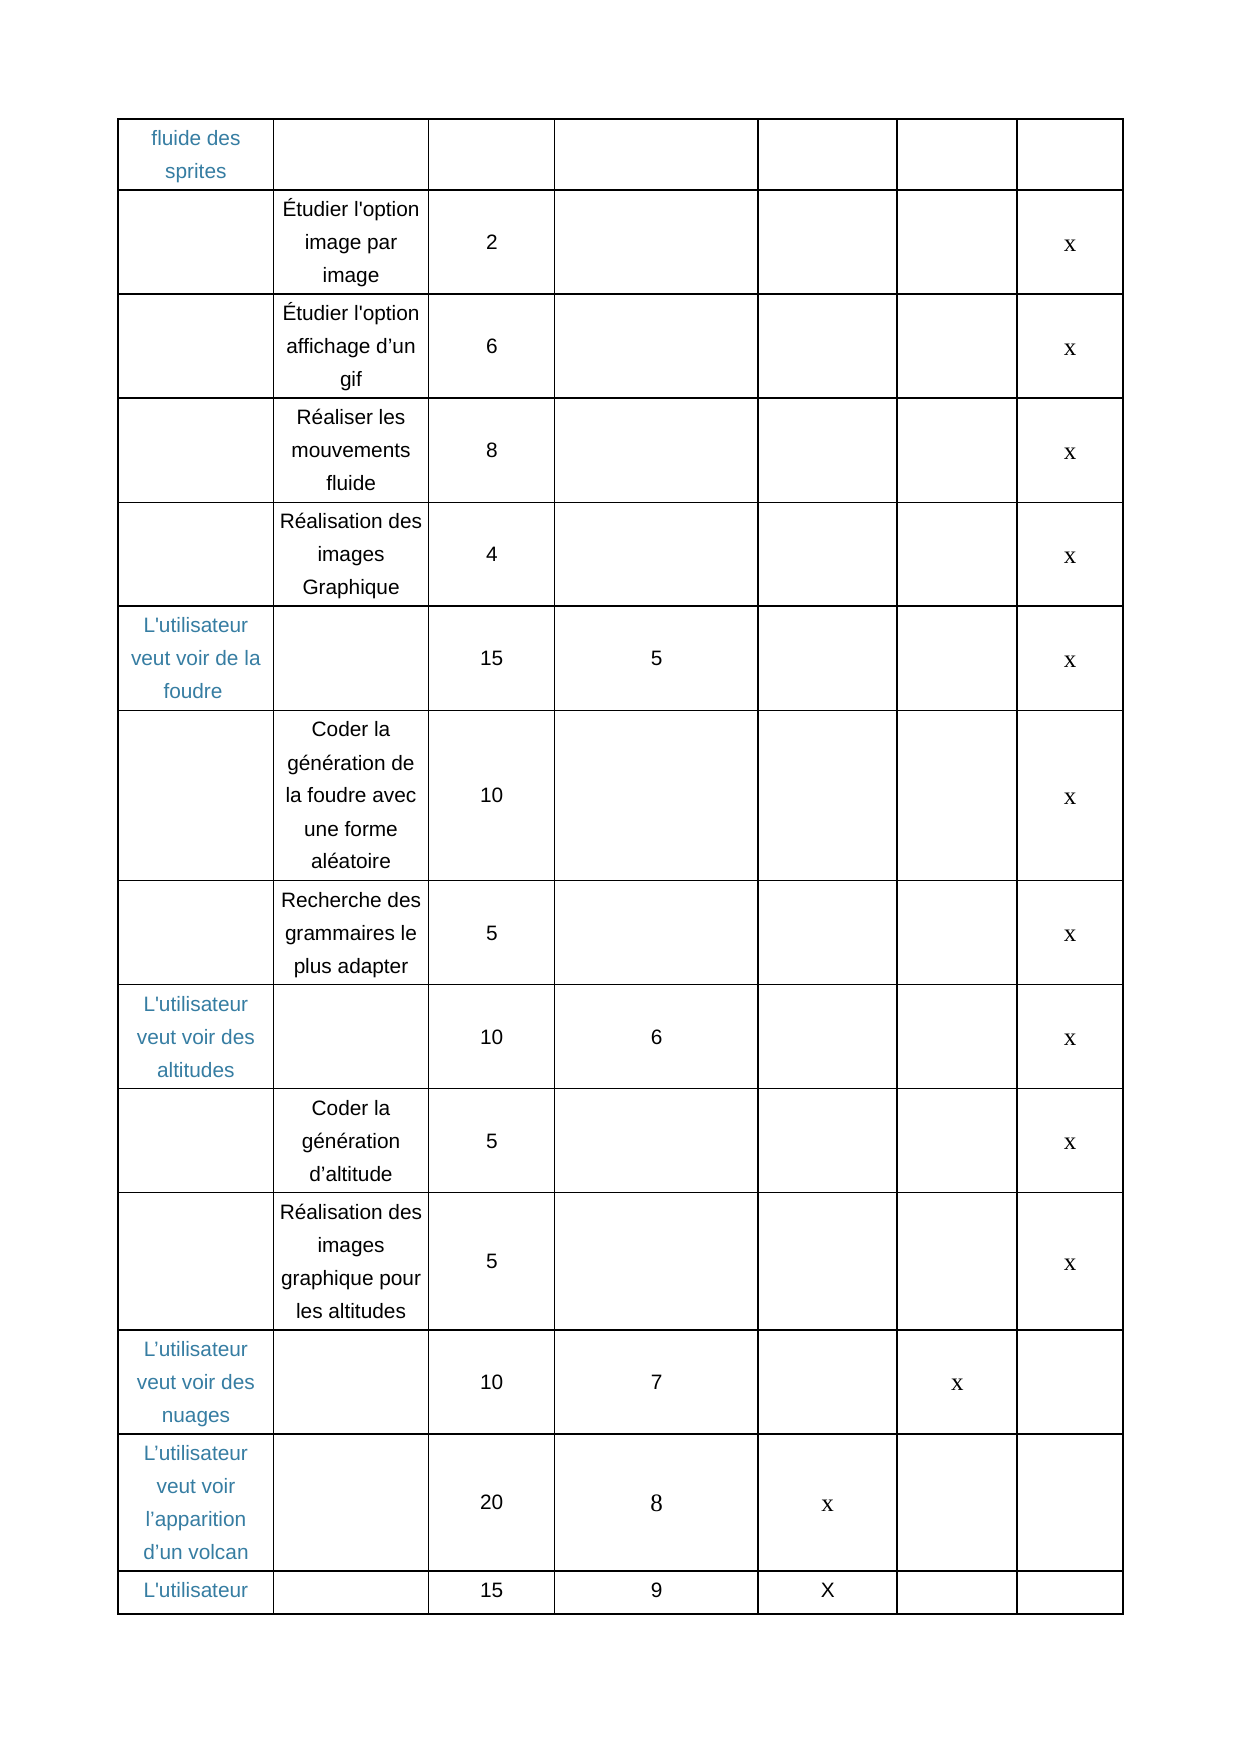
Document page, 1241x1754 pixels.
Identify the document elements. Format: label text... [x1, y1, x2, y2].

table_cell [898, 120, 1016, 189]
table_cell Étudier l'option affichage d’un gif [274, 295, 428, 397]
table_cell [898, 503, 1016, 605]
table_cell [898, 985, 1016, 1088]
table_cell [898, 1572, 1016, 1613]
table_cell [759, 711, 896, 879]
table_cell 6 [429, 295, 554, 397]
table_cell [759, 1331, 896, 1433]
table_cell [429, 120, 554, 189]
table_cell [898, 1435, 1016, 1570]
table_cell 6 [555, 985, 757, 1088]
table_cell 15 [429, 1572, 554, 1613]
table_cell x [1018, 399, 1122, 501]
table_cell 10 [429, 985, 554, 1088]
table_cell x [1018, 607, 1122, 709]
table_cell L'utilisateur veut voir des altitudes [119, 985, 273, 1088]
table_cell Étudier l'option image par image [274, 191, 428, 293]
table_cell [1018, 1572, 1122, 1613]
table_cell [119, 503, 273, 605]
table_cell [759, 607, 896, 709]
table_cell [555, 1089, 757, 1192]
table_cell [759, 1089, 896, 1192]
table_cell [898, 295, 1016, 397]
table_cell 5 [429, 881, 554, 984]
table_cell x [1018, 503, 1122, 605]
table_cell x [1018, 295, 1122, 397]
table_cell x [898, 1331, 1016, 1433]
table_cell [759, 881, 896, 984]
table_cell x [1018, 1193, 1122, 1329]
table_cell [555, 191, 757, 293]
table_cell x [1018, 985, 1122, 1088]
table_cell L’utilisateur veut voir l’apparition d’un volcan [119, 1435, 273, 1570]
table_cell [119, 1089, 273, 1192]
table_cell [555, 711, 757, 879]
table_cell Coder la génération d’altitude [274, 1089, 428, 1192]
table_cell x [759, 1435, 896, 1570]
table_cell [119, 399, 273, 501]
table_cell [759, 503, 896, 605]
table_cell [759, 985, 896, 1088]
table_cell [555, 399, 757, 501]
table_cell [898, 1089, 1016, 1192]
table_cell [898, 1193, 1016, 1329]
table_cell [119, 1193, 273, 1329]
table_cell 10 [429, 711, 554, 879]
table_cell 4 [429, 503, 554, 605]
table_cell L'utilisateur [119, 1572, 273, 1613]
table_cell [1018, 1331, 1122, 1433]
table_cell [119, 881, 273, 984]
table_cell [1018, 1435, 1122, 1570]
table_cell [274, 985, 428, 1088]
table_cell Recherche des grammaires le plus adapter [274, 881, 428, 984]
table_cell x [1018, 1089, 1122, 1192]
table_cell [898, 191, 1016, 293]
table_cell 5 [429, 1089, 554, 1192]
table_cell [1018, 120, 1122, 189]
table_cell [555, 503, 757, 605]
table_cell [759, 191, 896, 293]
table_cell 2 [429, 191, 554, 293]
table_cell [555, 295, 757, 397]
table_cell 8 [429, 399, 554, 501]
table_cell [898, 607, 1016, 709]
table_cell [555, 120, 757, 189]
table_cell x [1018, 711, 1122, 879]
table_cell X [759, 1572, 896, 1613]
table_cell [119, 295, 273, 397]
table_cell [898, 711, 1016, 879]
table_cell 9 [555, 1572, 757, 1613]
table_cell [119, 191, 273, 293]
table_cell [274, 120, 428, 189]
table_cell L’utilisateur veut voir des nuages [119, 1331, 273, 1433]
table_cell x [1018, 191, 1122, 293]
table_cell [119, 711, 273, 879]
table_cell [274, 1572, 428, 1613]
table_cell [274, 1331, 428, 1433]
table_cell [898, 881, 1016, 984]
table_cell 8 [555, 1435, 757, 1570]
table_cell [759, 1193, 896, 1329]
table_cell L'utilisateur veut voir de la foudre [119, 607, 273, 709]
table_cell Réalisation des images graphique pour les altitudes [274, 1193, 428, 1329]
table_cell [274, 607, 428, 709]
table_cell [274, 1435, 428, 1570]
table_cell [555, 1193, 757, 1329]
table_cell [898, 399, 1016, 501]
table_cell [759, 295, 896, 397]
table_cell Réaliser les mouvements fluide [274, 399, 428, 501]
table_cell [555, 881, 757, 984]
table_cell x [1018, 881, 1122, 984]
table_cell 20 [429, 1435, 554, 1570]
table_cell 7 [555, 1331, 757, 1433]
table_cell Coder la génération de la foudre avec une forme aléatoire [274, 711, 428, 879]
table_cell [759, 120, 896, 189]
table_cell 15 [429, 607, 554, 709]
table_cell Réalisation des images Graphique [274, 503, 428, 605]
table_cell 5 [555, 607, 757, 709]
table_cell [759, 399, 896, 501]
table_cell fluide des sprites [119, 120, 273, 189]
table_cell 5 [429, 1193, 554, 1329]
table_cell 10 [429, 1331, 554, 1433]
